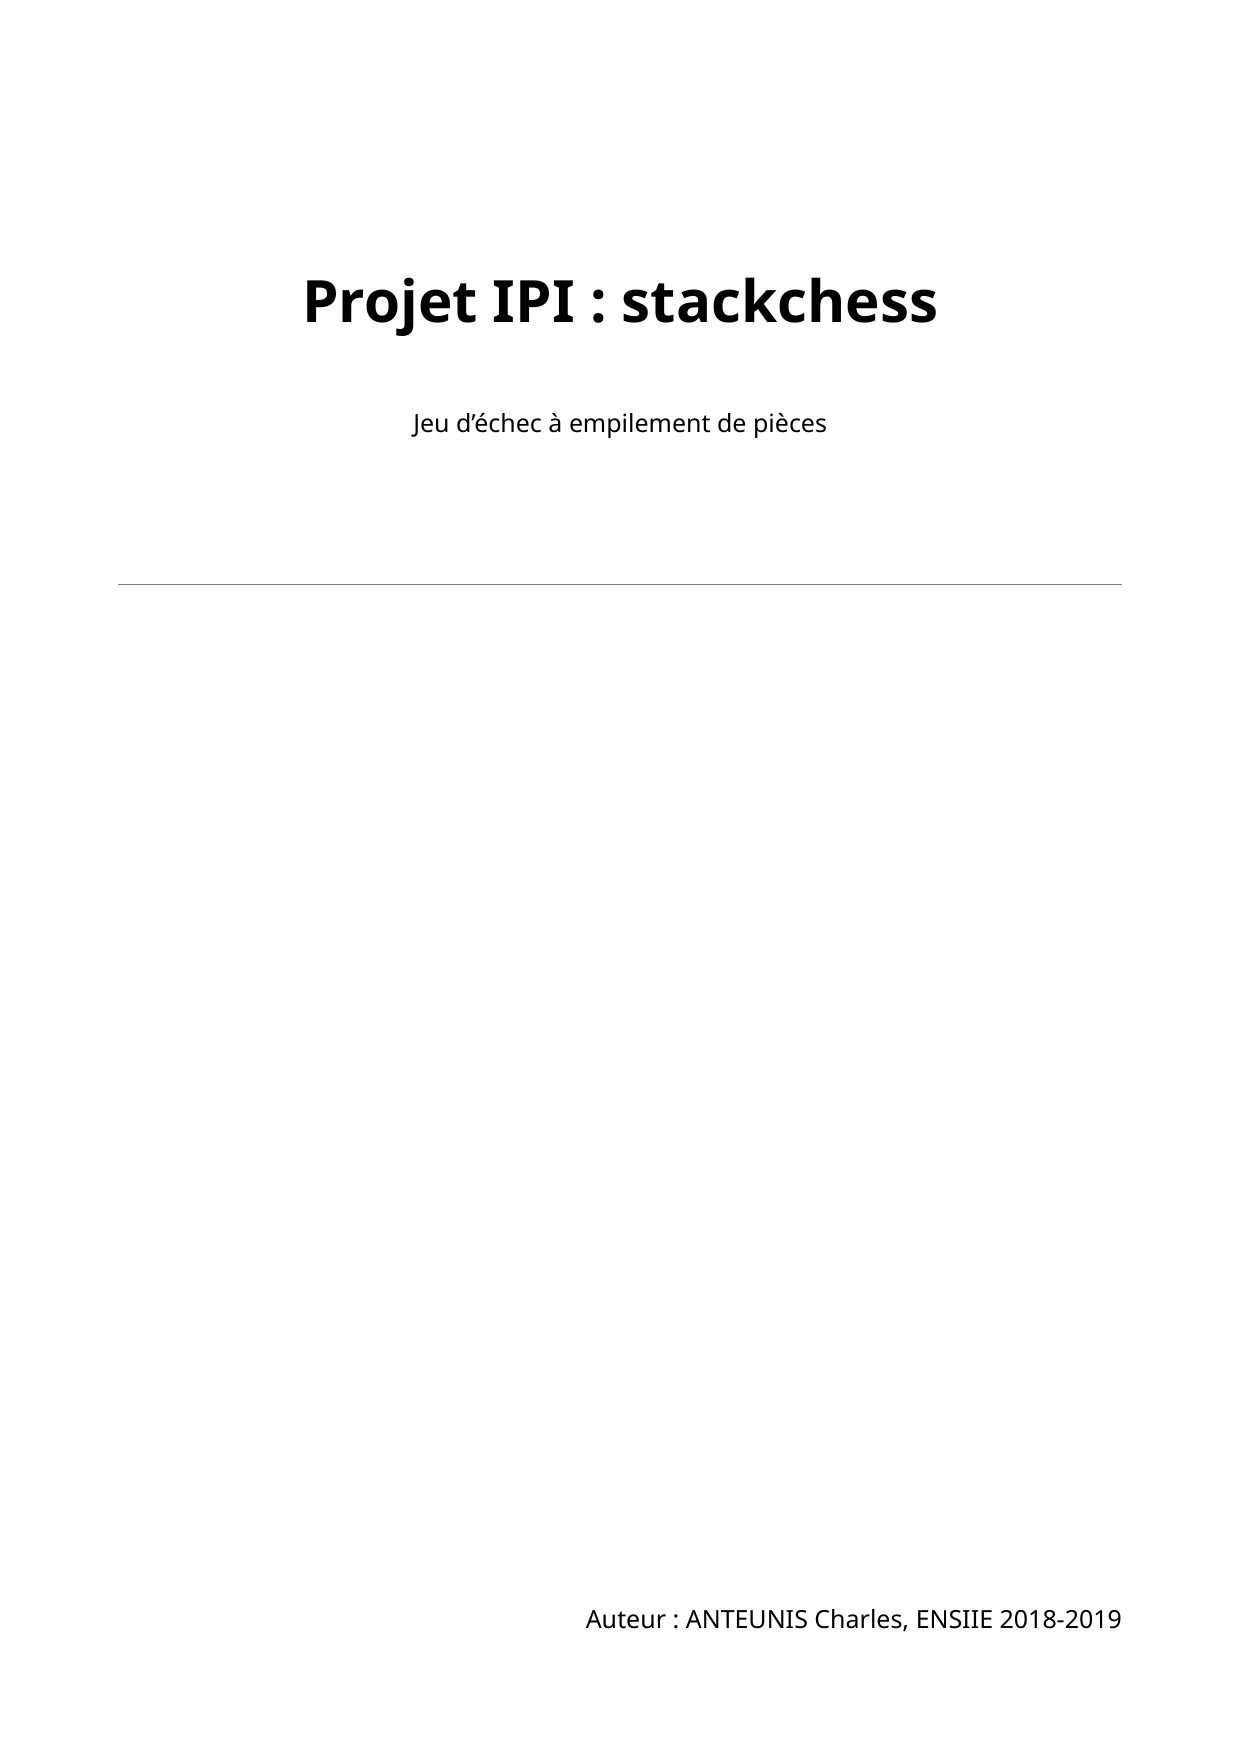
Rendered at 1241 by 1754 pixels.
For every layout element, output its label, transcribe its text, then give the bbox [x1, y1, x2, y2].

title Projet IPI : stackchess [118, 260, 1122, 339]
text Jeu d’échec à empilement de pièces [118, 406, 1122, 440]
